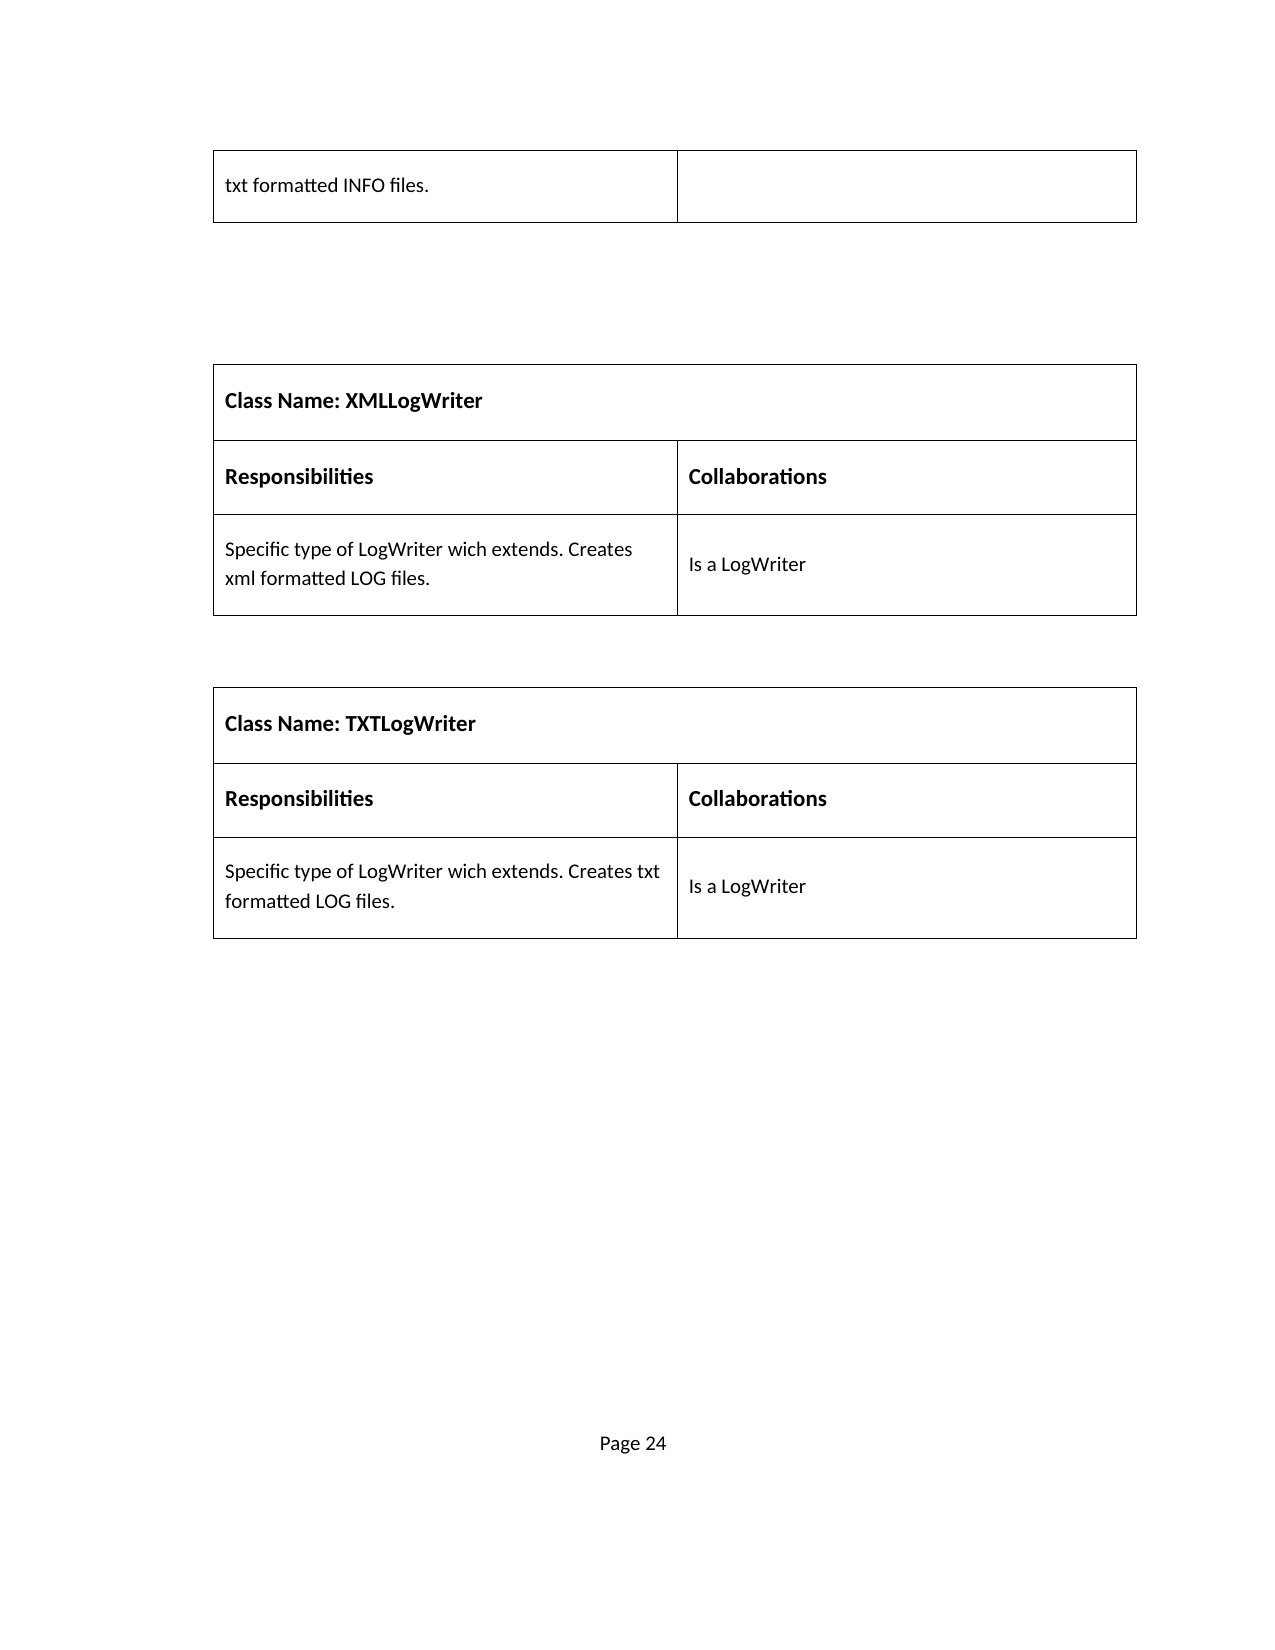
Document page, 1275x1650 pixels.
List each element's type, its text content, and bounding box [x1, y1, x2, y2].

table_cell txt formatted INFO files. [214, 151, 677, 222]
table_header Class Name: XMLLogWriter [214, 365, 1136, 440]
table_cell Specific type of LogWriter wich extends. Creates txt formatted LOG files. [214, 838, 677, 938]
table_cell Collaborations [678, 441, 1136, 514]
table_cell Is a LogWriter [678, 515, 1136, 615]
table_cell Specific type of LogWriter wich extends. Creates xml formatted LOG files. [214, 515, 677, 615]
table_cell Responsibilities [214, 441, 677, 514]
table_cell Collaborations [678, 764, 1136, 837]
table_cell Responsibilities [214, 764, 677, 837]
table_cell [678, 151, 1136, 222]
table_header Class Name: TXTLogWriter [214, 688, 1136, 762]
table_cell Is a LogWriter [678, 838, 1136, 938]
